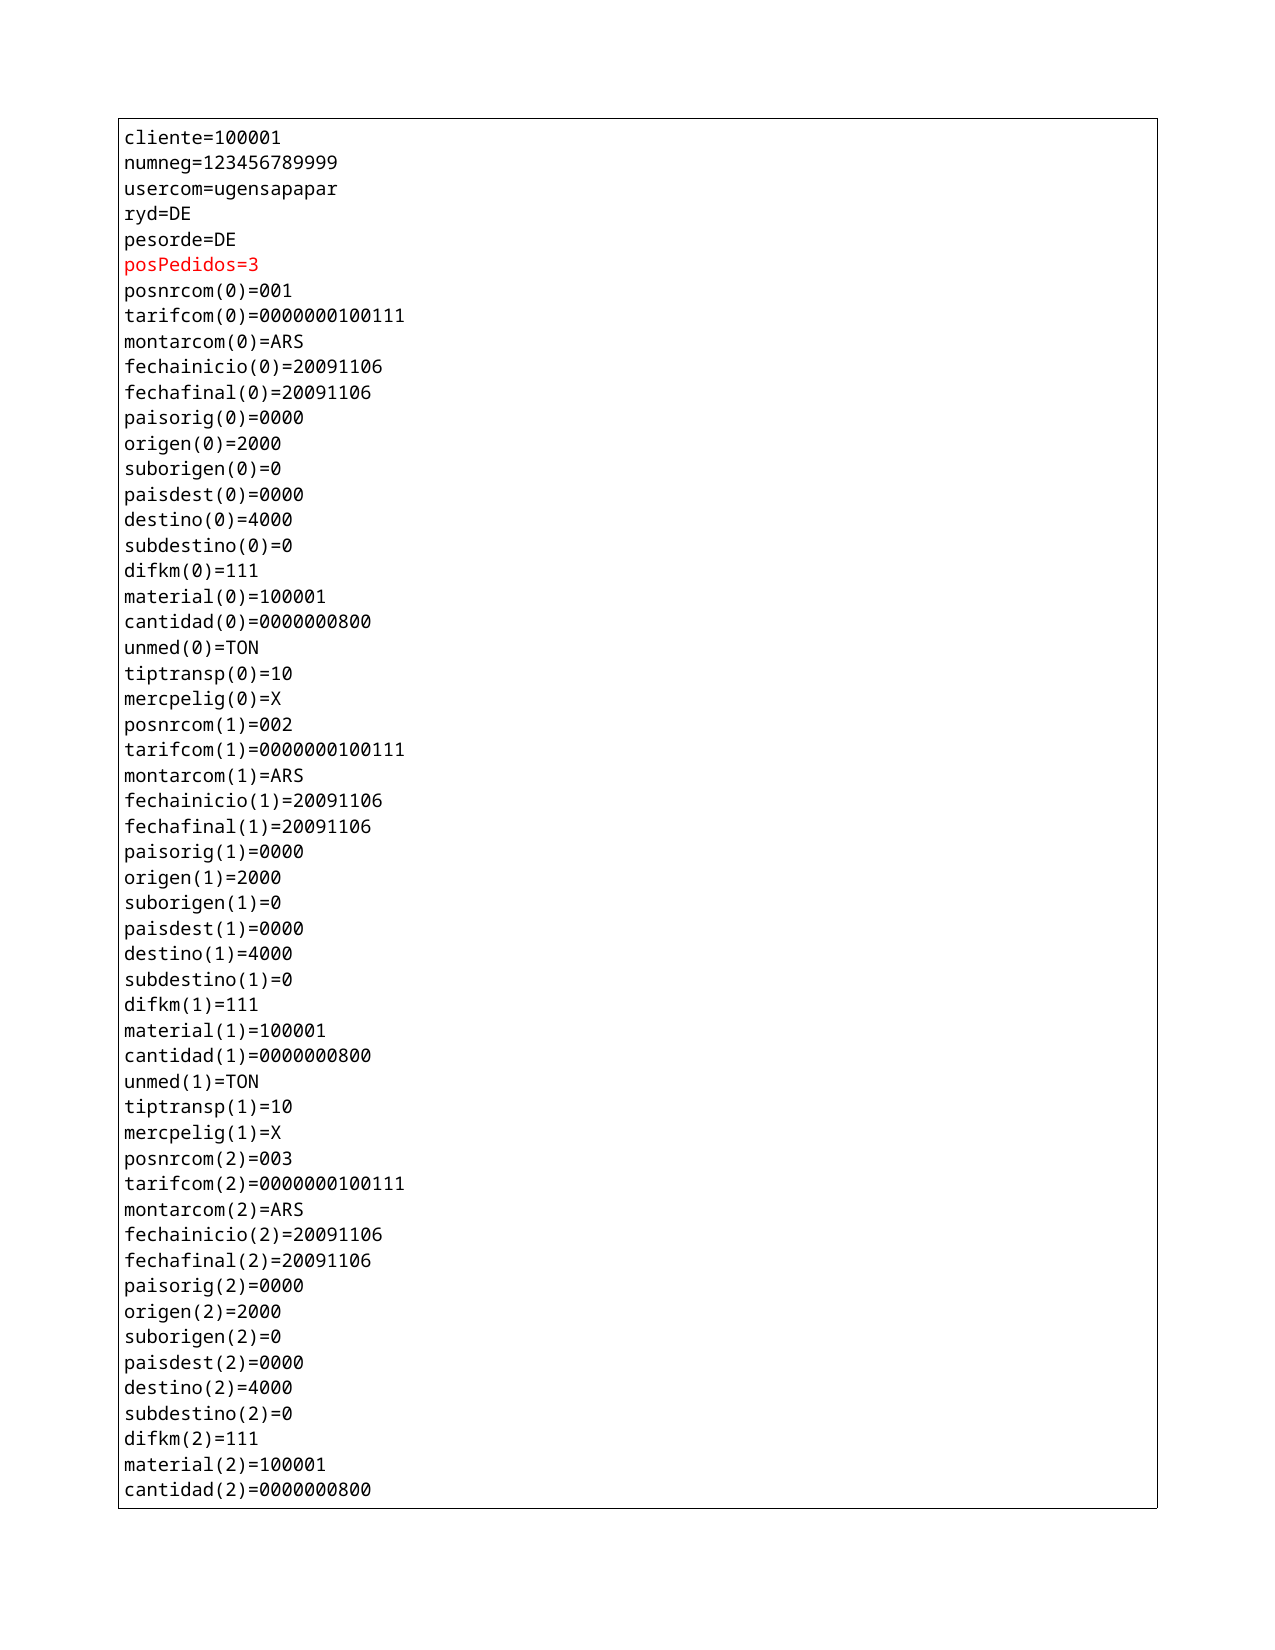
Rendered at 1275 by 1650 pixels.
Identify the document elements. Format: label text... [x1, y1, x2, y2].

table_header cliente=100001 numneg=123456789999 usercom=ugensapapar ryd=DE pesorde=DE posPedidos=3 posnrcom(0)=001 tarifcom(0)=0000000100111 montarcom(0)=ARS fechainicio(0)=20091106 fechafinal(0)=20091106 paisorig(0)=0000 origen(0)=2000 suborigen(0)=0 paisdest(0)=0000 destino(0)=4000 subdestino(0)=0 difkm(0)=111 material(0)=100001 cantidad(0)=0000000800 unmed(0)=TON tiptransp(0)=10 mercpelig(0)=X posnrcom(1)=002 tarifcom(1)=0000000100111 montarcom(1)=ARS fechainicio(1)=20091106 fechafinal(1)=20091106 paisorig(1)=0000 origen(1)=2000 suborigen(1)=0 paisdest(1)=0000 destino(1)=4000 subdestino(1)=0 difkm(1)=111 material(1)=100001 cantidad(1)=0000000800 unmed(1)=TON tiptransp(1)=10 mercpelig(1)=X posnrcom(2)=003 tarifcom(2)=0000000100111 montarcom(2)=ARS fechainicio(2)=20091106 fechafinal(2)=20091106 paisorig(2)=0000 origen(2)=2000 suborigen(2)=0 paisdest(2)=0000 destino(2)=4000 subdestino(2)=0 difkm(2)=111 material(2)=100001 cantidad(2)=0000000800 [119, 119, 1157, 1508]
